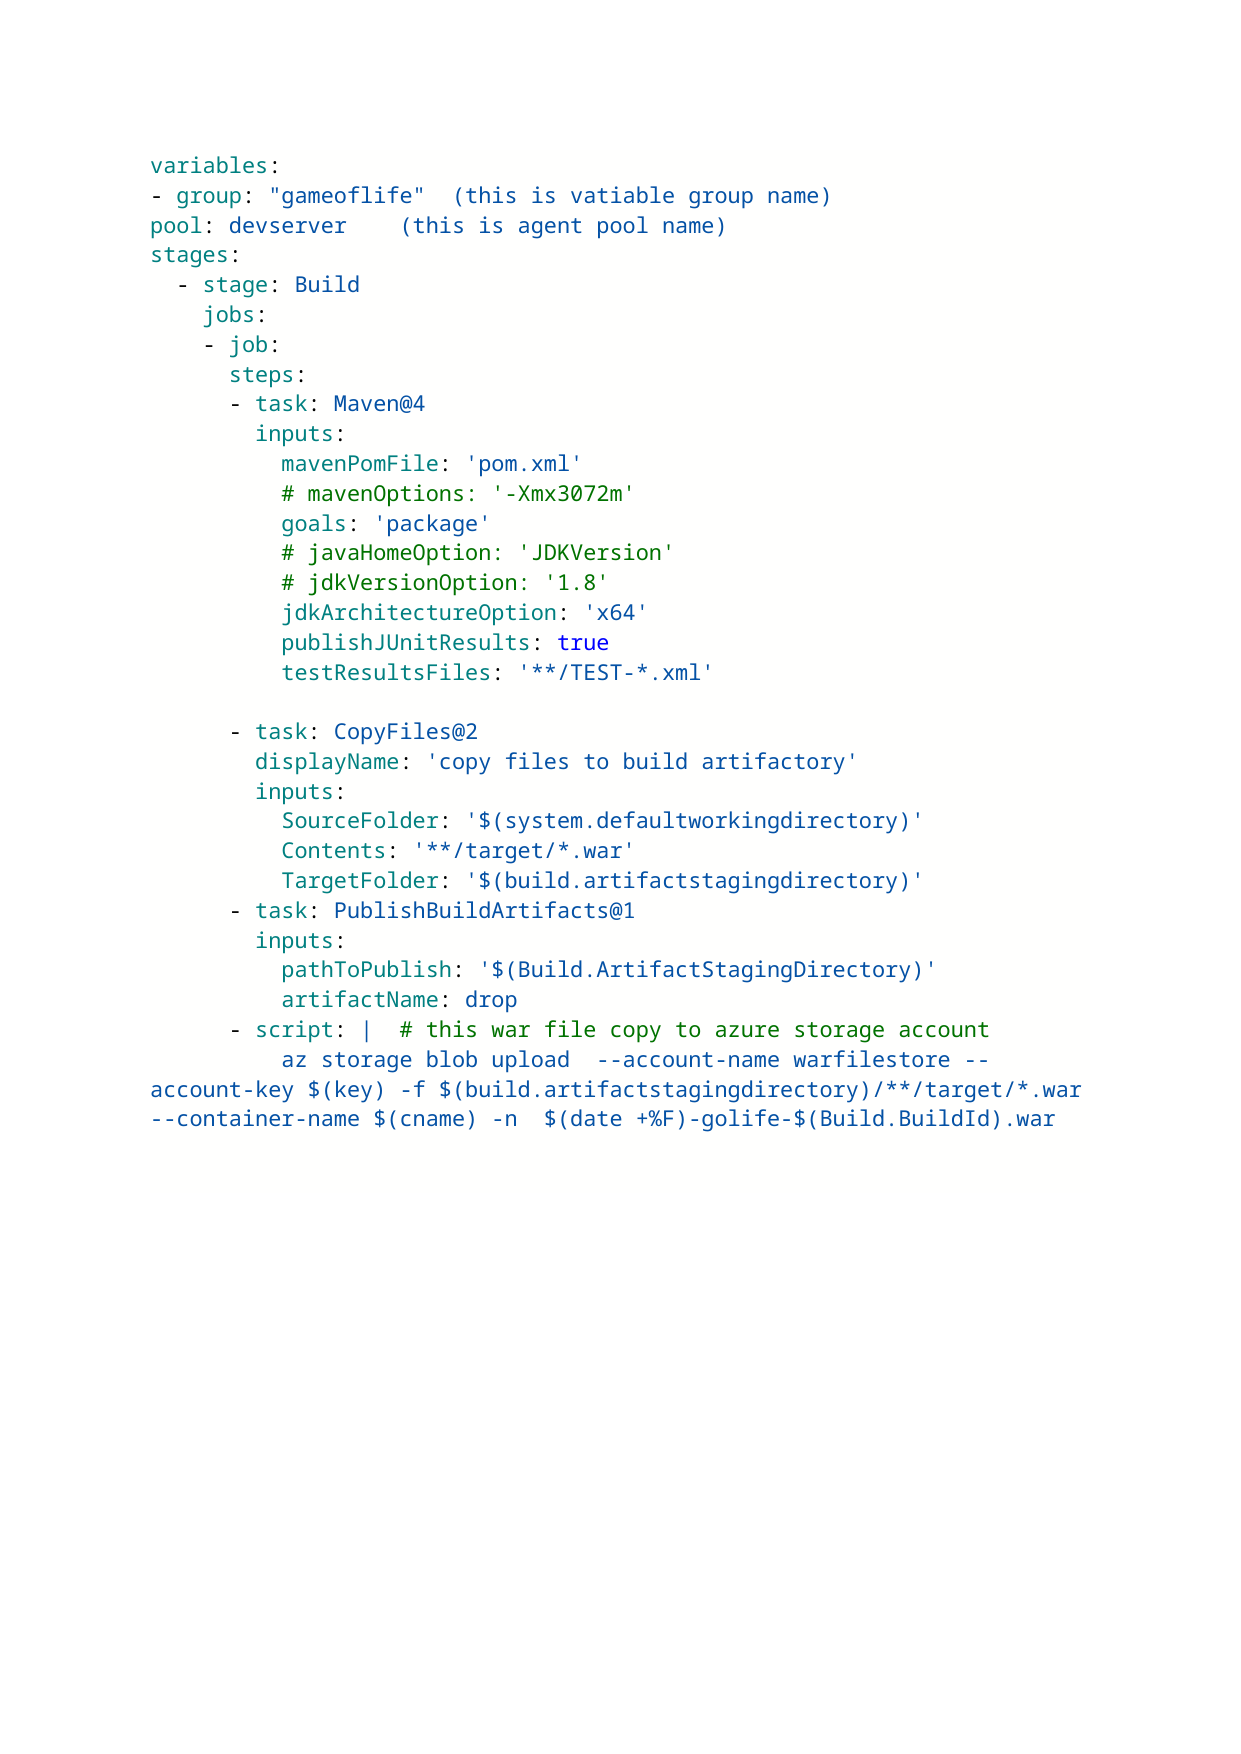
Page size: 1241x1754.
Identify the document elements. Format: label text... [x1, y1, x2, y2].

text goals: 'package' [150, 507, 1090, 537]
text inputs: [150, 776, 1090, 805]
text - group: "gameoflife" (this is vatiable group name) [150, 180, 1090, 209]
text # javaHomeOption: 'JDKVersion' [150, 537, 1090, 567]
text steps: [150, 358, 1090, 388]
text artifactName: drop [150, 984, 1090, 1014]
text inputs: [150, 924, 1090, 954]
text - task: PublishBuildArtifacts@1 [150, 895, 1090, 924]
text inputs: [150, 418, 1090, 448]
text # mavenOptions: '-Xmx3072m' [150, 478, 1090, 507]
text jobs: [150, 299, 1090, 329]
text pool: devserver (this is agent pool name) [150, 209, 1090, 239]
text variables: [150, 150, 1090, 180]
text # jdkVersionOption: '1.8' [150, 567, 1090, 597]
text displayName: 'copy files to build artifactory' [150, 746, 1090, 776]
text SourceFolder: '$(system.defaultworkingdirectory)' [150, 805, 1090, 835]
text TargetFolder: '$(build.artifactstagingdirectory)' [150, 865, 1090, 895]
text - task: CopyFiles@2 [150, 716, 1090, 746]
text pathToPublish: '$(Build.ArtifactStagingDirectory)' [150, 954, 1090, 984]
text mavenPomFile: 'pom.xml' [150, 448, 1090, 478]
text - script: | # this war file copy to azure storage account [150, 1014, 1090, 1044]
text - job: [150, 329, 1090, 358]
text Contents: '**/target/*.war' [150, 835, 1090, 865]
text stages: [150, 239, 1090, 269]
text jdkArchitectureOption: 'x64' [150, 597, 1090, 627]
text testResultsFiles: '**/TEST-*.xml' [150, 656, 1090, 686]
text publishJUnitResults: true [150, 627, 1090, 656]
text az storage blob upload --account-name warfilestore --account-key $(key) -f $(build.artifactstagingdirectory)/**/target/*.war --container-name $(cname) -n $(date +%F)-golife-$(Build.BuildId).war [150, 1044, 1090, 1163]
text - stage: Build [150, 269, 1090, 299]
text - task: Maven@4 [150, 388, 1090, 418]
